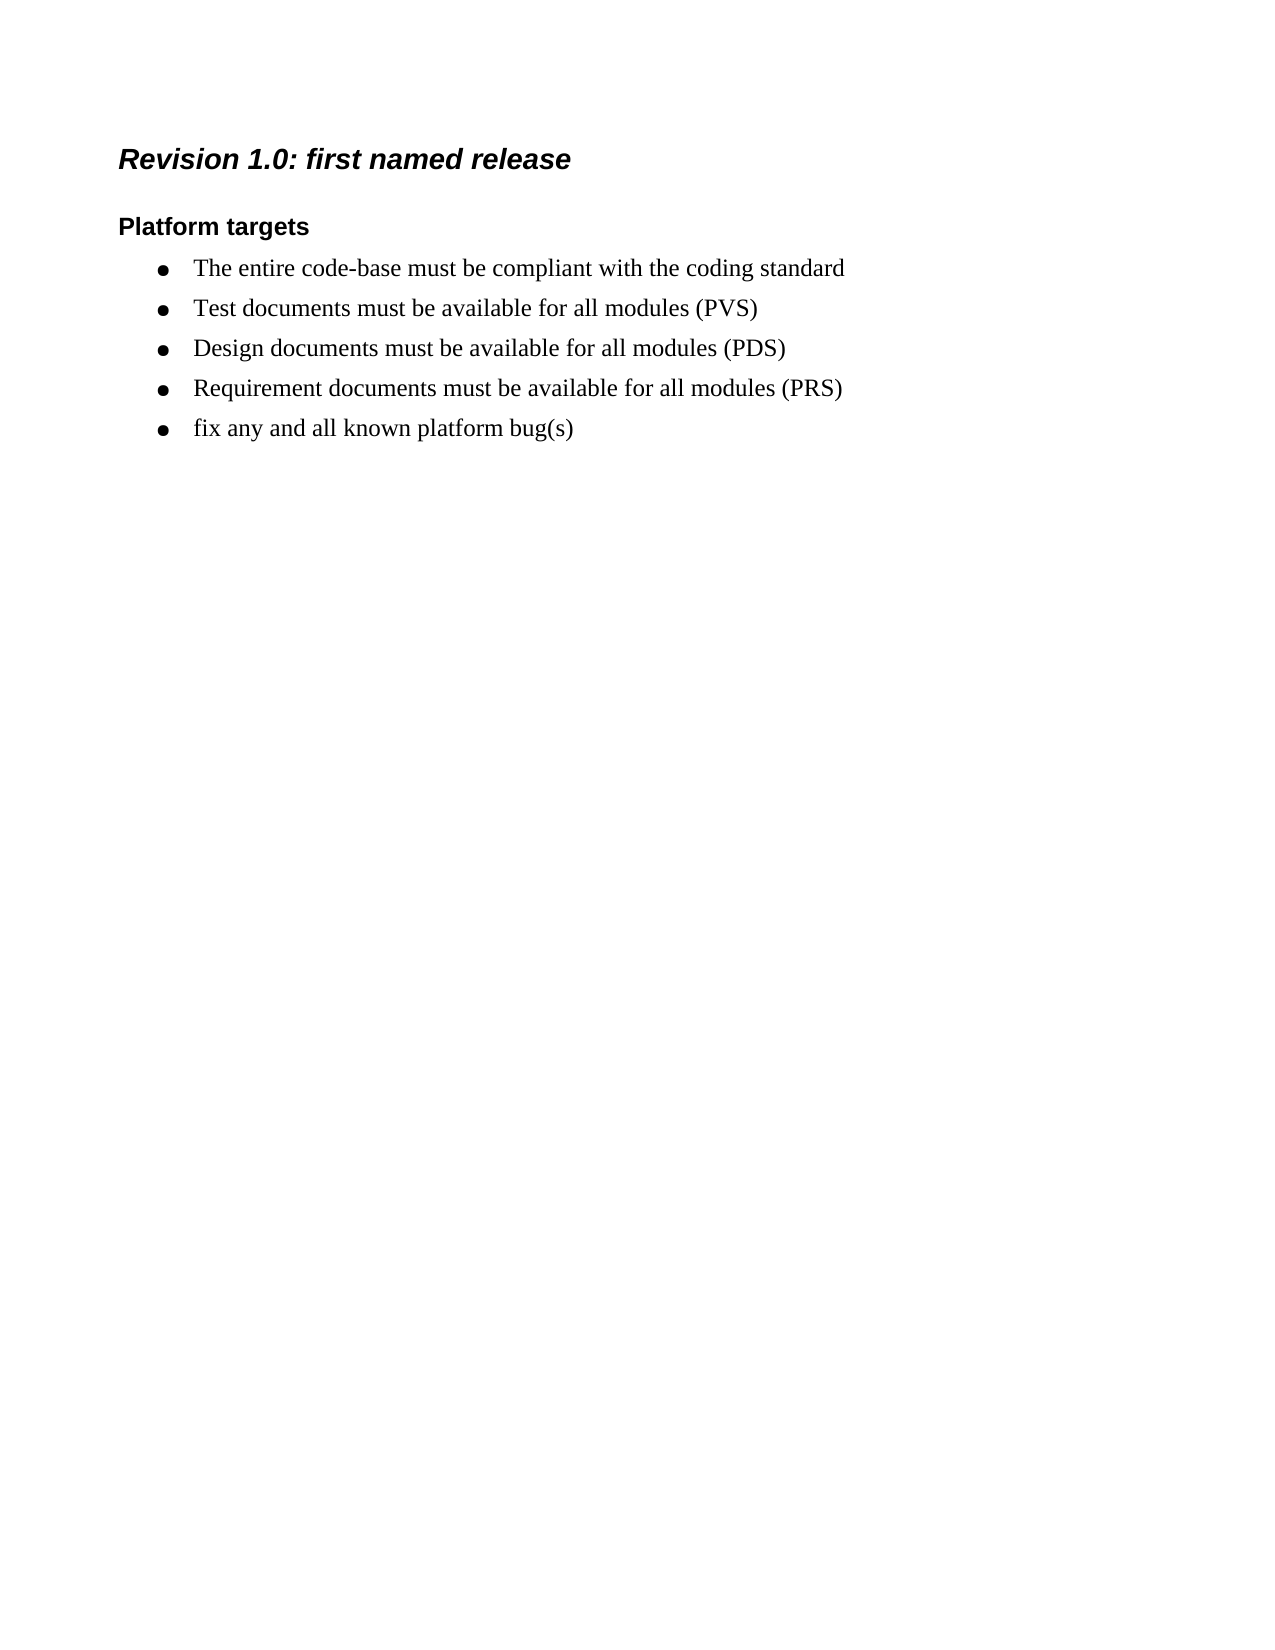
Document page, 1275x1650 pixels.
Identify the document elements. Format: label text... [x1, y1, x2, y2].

subtitle Revision 1.0: first named release [118, 143, 1157, 176]
list The entire code-base must be compliant with the coding standard [156, 254, 1157, 281]
list Design documents must be available for all modules (PDS) [156, 334, 1157, 362]
list Requirement documents must be available for all modules (PRS) [156, 374, 1157, 402]
subtitle Platform targets [118, 213, 1157, 241]
list Test documents must be available for all modules (PVS) [156, 294, 1157, 322]
list fix any and all known platform bug(s) [156, 414, 1157, 442]
